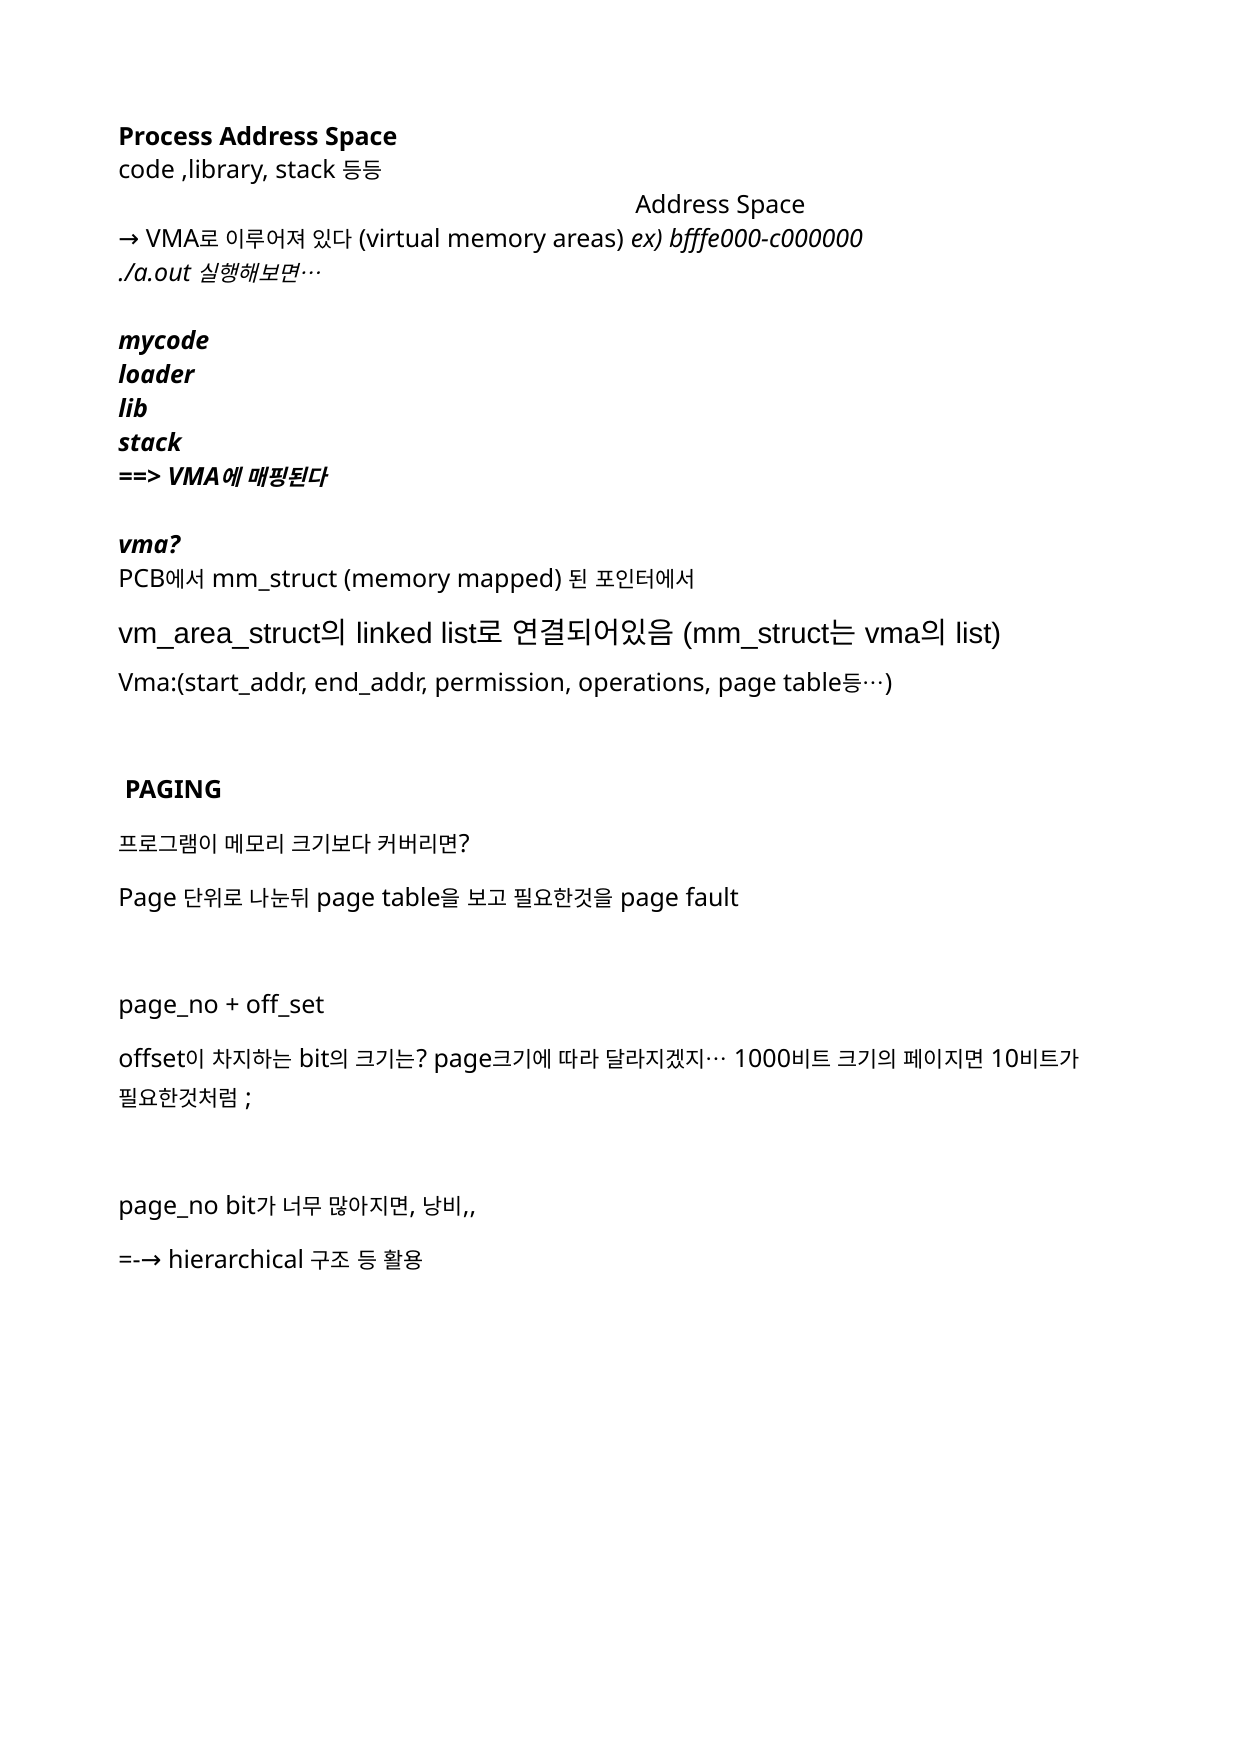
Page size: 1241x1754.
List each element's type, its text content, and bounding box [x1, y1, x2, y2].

text PAGING [118, 772, 1122, 806]
text Address Space [118, 186, 1122, 220]
text Vma:(start_addr, end_addr, permission, operations, page table등…) [118, 664, 1122, 699]
text vma? [118, 527, 1122, 561]
text =-→ hierarchical 구조 등 활용 [118, 1241, 1122, 1275]
text 프로그램이 메모리 크기보다 커버리면? [118, 826, 1122, 860]
text mycode [118, 322, 1122, 357]
text PCB에서 mm_struct (memory mapped) 된 포인터에서 [118, 561, 1122, 595]
subtitle vm_area_struct의 linked list로 연결되어있음 (mm_struct는 vma의 list) [118, 609, 1122, 652]
text lib [118, 391, 1122, 425]
text ==> VMA에 매핑된다 [118, 459, 1122, 493]
text stack [118, 425, 1122, 459]
text → VMA로 이루어져 있다 (virtual memory areas) ex) bfffe000-c000000 [118, 220, 1122, 254]
text Page 단위로 나눈뒤 page table을 보고 필요한것을 page fault [118, 879, 1122, 914]
text offset이 차지하는 bit의 크기는? page크기에 따라 달라지겠지… 1000비트 크기의 페이지면 10비트가 필요한것처럼 ; [118, 1041, 1122, 1114]
text Process Address Space [118, 118, 1122, 152]
text page_no bit가 너무 많아지면, 낭비,, [118, 1187, 1122, 1222]
text loader [118, 357, 1122, 391]
text ./a.out 실행해보면… [118, 254, 1122, 288]
text code ,library, stack 등등 [118, 152, 1122, 186]
text page_no + off_set [118, 987, 1122, 1021]
